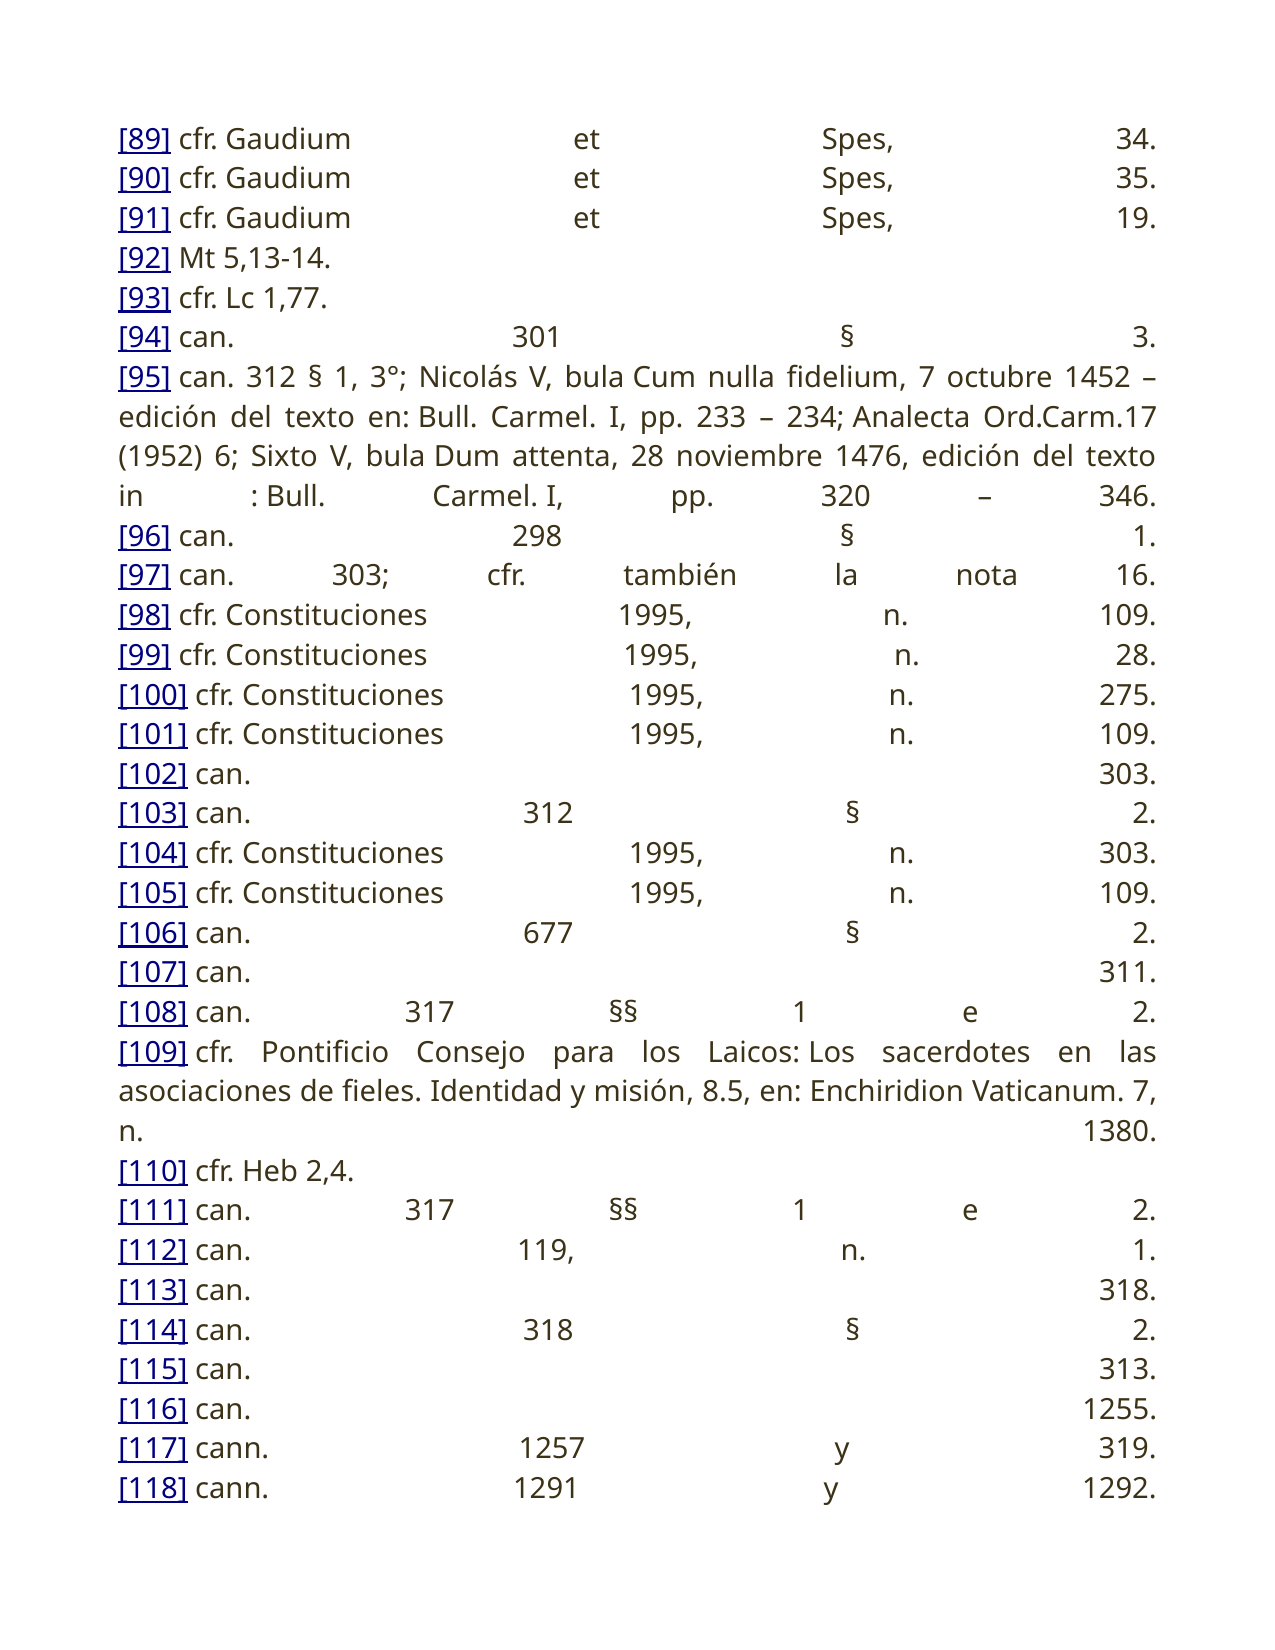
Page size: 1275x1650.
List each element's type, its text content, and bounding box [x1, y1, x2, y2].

text [89] cfr. Gaudium et Spes, 34. [90] cfr. Gaudium et Spes, 35. [91] cfr. Gaudium et Spes, 19. [92] Mt 5,13-14. [93] cfr. Lc 1,77. [94] can. 301 § 3. [95] can. 312 § 1, 3°; Nicolás V, bula Cum nulla fidelium, 7 octubre 1452 – edición del texto en: Bull. Carmel. I, pp. 233 – 234; Analecta Ord.Carm.17 (1952) 6; Sixto V, bula Dum attenta, 28 noviembre 1476, edición del texto in : Bull. Carmel. I, pp. 320 – 346. [96] can. 298 § 1. [97] can. 303; cfr. también la nota 16. [98] cfr. Constituciones 1995, n. 109. [99] cfr. Constituciones 1995, n. 28. [100] cfr. Constituciones 1995, n. 275. [101] cfr. Constituciones 1995, n. 109. [102] can. 303. [103] can. 312 § 2. [104] cfr. Constituciones 1995, n. 303. [105] cfr. Constituciones 1995, n. 109. [106] can. 677 § 2. [107] can. 311. [108] can. 317 §§ 1 e 2. [109] cfr. Pontificio Consejo para los Laicos: Los sacerdotes en las asociaciones de fieles. Identidad y misión, 8.5, en: Enchiridion Vaticanum. 7, n. 1380. [110] cfr. Heb 2,4. [111] can. 317 §§ 1 e 2. [112] can. 119, n. 1. [113] can. 318. [114] can. 318 § 2. [115] can. 313. [116] can. 1255. [117] cann. 1257 y 319. [118] cann. 1291 y 1292. [118, 118, 1157, 1507]
